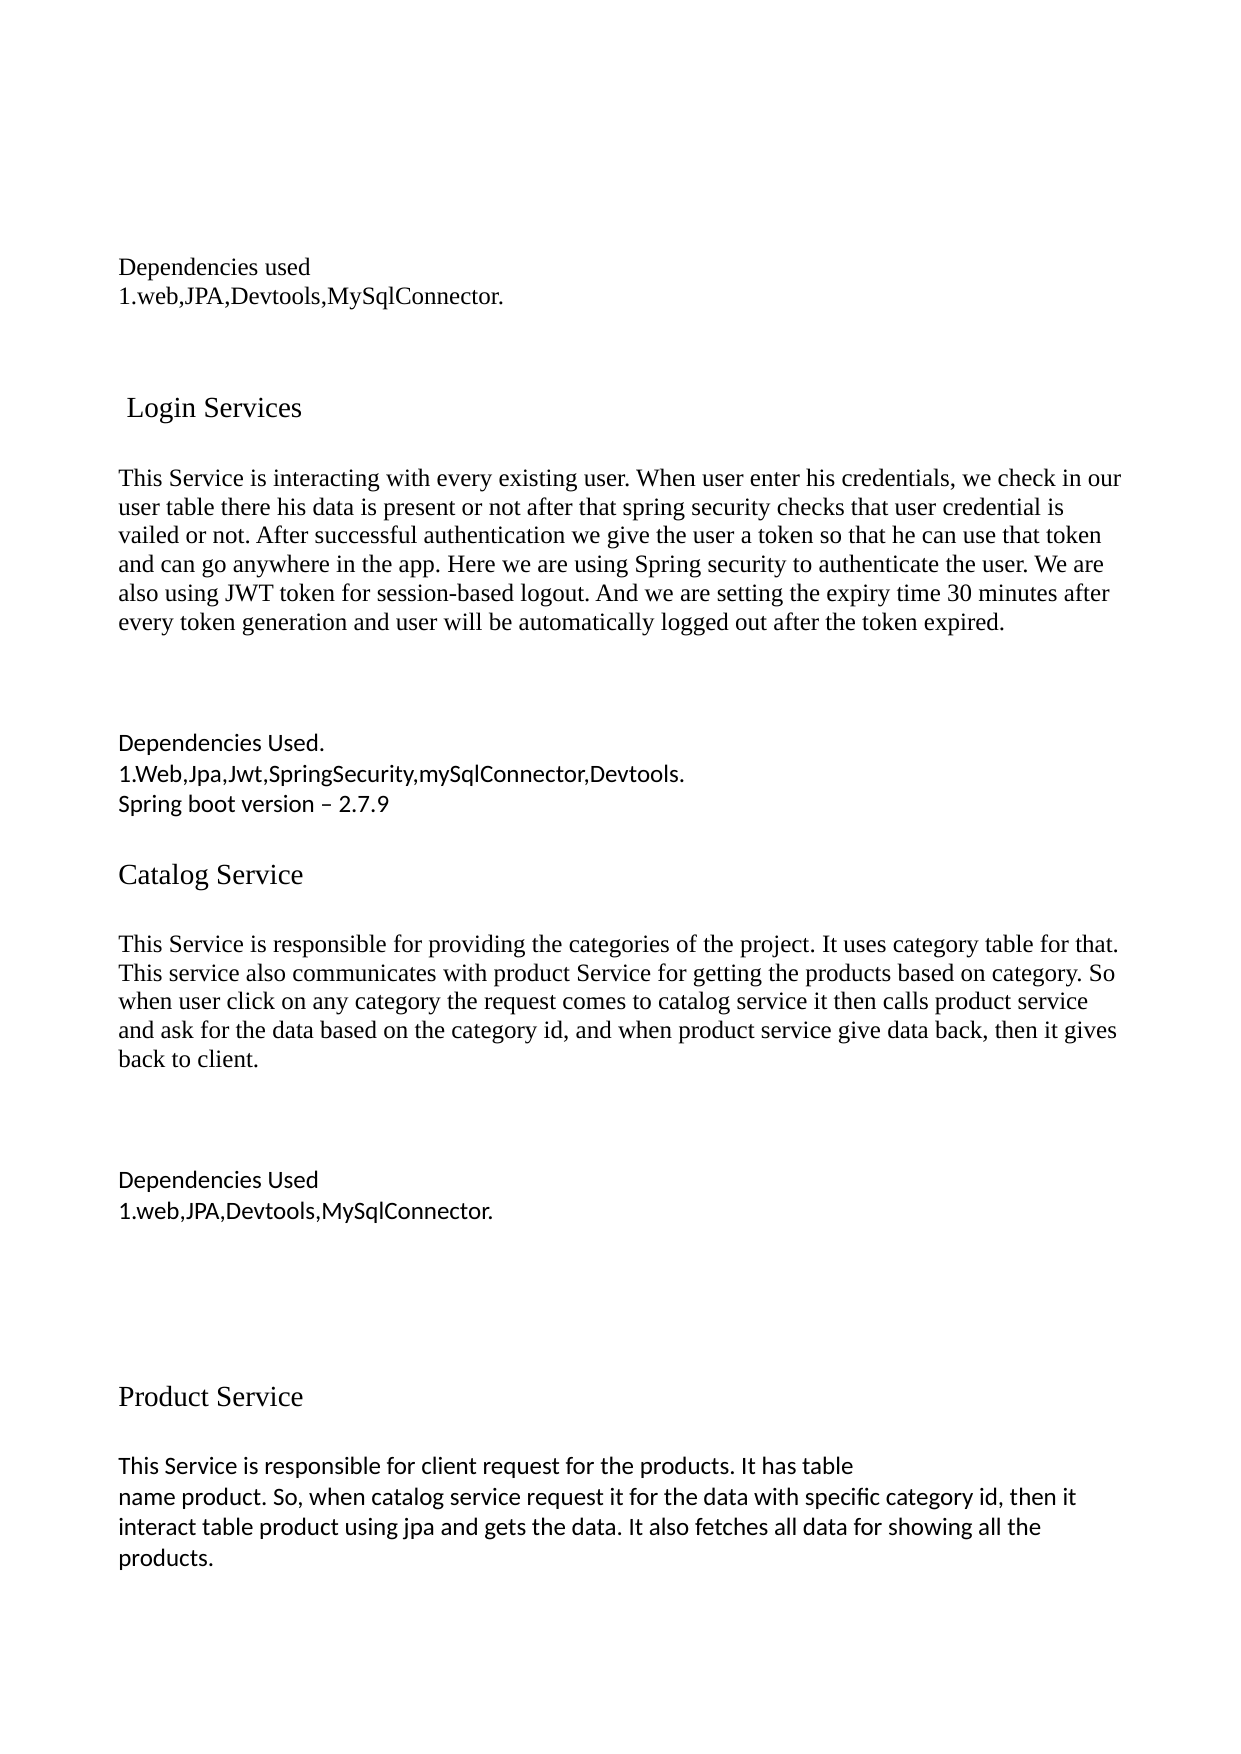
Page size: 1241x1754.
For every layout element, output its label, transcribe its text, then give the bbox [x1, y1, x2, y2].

text This Service is interacting with every existing user. When user enter his credentials, we check in our user table there his data is present or not after that spring security checks that user credential is vailed or not. After successful authentication we give the user a token so that he can use that token and can go anywhere in the app. Here we are using Spring security to authenticate the user. We are also using JWT token for session-based logout. And we are setting the expiry time 30 minutes after every token generation and user will be automatically logged out after the token expired. [118, 463, 1122, 636]
text Dependencies Used [118, 1164, 1122, 1195]
text Dependencies Used. 1.Web,Jpa,Jwt,SpringSecurity,mySqlConnector,Devtools. [118, 727, 1122, 788]
text 1.web,JPA,Devtools,MySqlConnector. [118, 1195, 1122, 1225]
text name product. So, when catalog service request it for the data with specific category id, then it interact table product using jpa and gets the data. It also fetches all data for showing all the products. [118, 1481, 1122, 1601]
text This Service is responsible for providing the categories of the project. It uses category table for that. This service also communicates with product Service for getting the products based on category. So when user click on any category the request comes to catalog service it then calls product service and ask for the data based on the category id, and when product service give data back, then it gives back to client. [118, 929, 1122, 1073]
text Dependencies used [118, 252, 1122, 281]
text 1.web,JPA,Devtools,MySqlConnector. [118, 281, 1122, 310]
text Catalog Service [118, 857, 1122, 891]
text Login Services [118, 386, 1122, 425]
text Spring boot version – 2.7.9 [118, 788, 1122, 819]
text This Service is responsible for client request for the products. It has table [118, 1451, 1122, 1481]
text Product Service [118, 1379, 1122, 1412]
